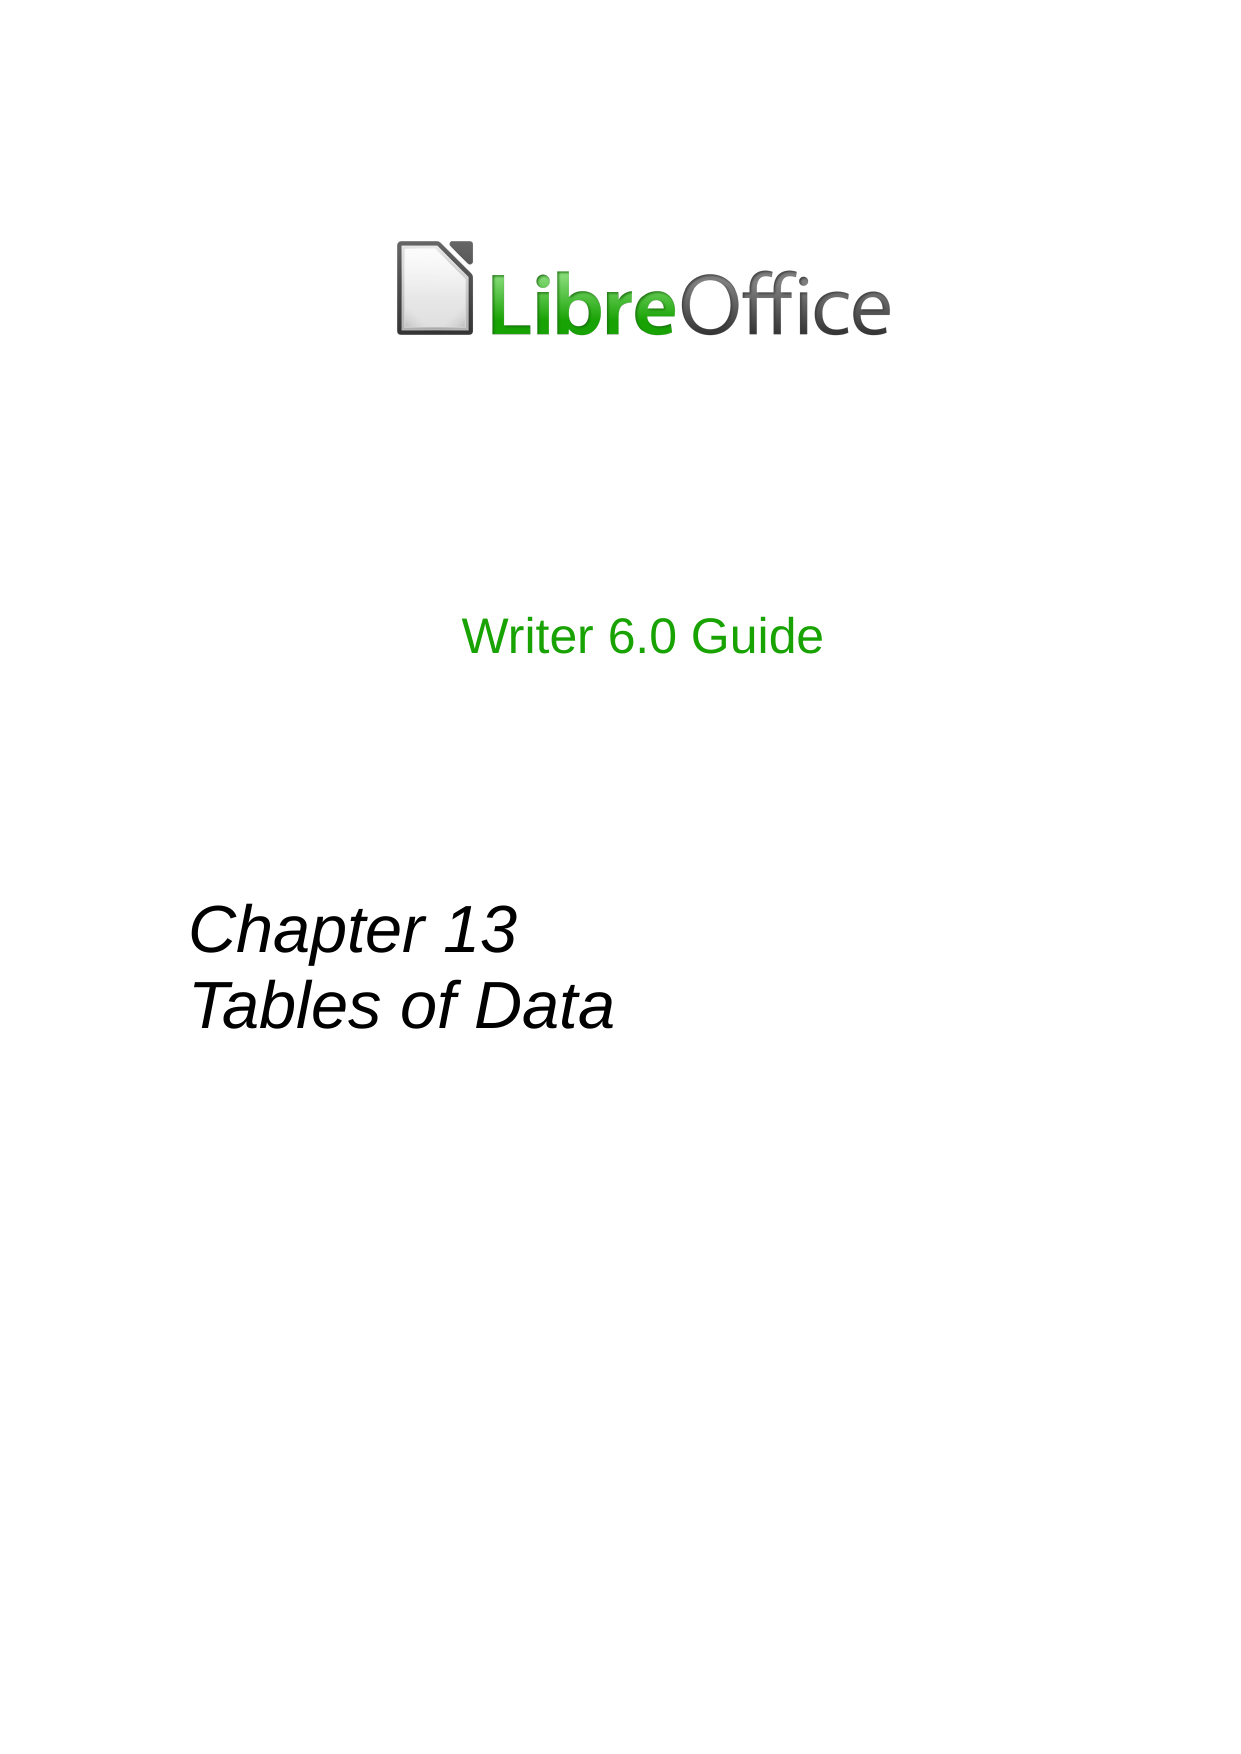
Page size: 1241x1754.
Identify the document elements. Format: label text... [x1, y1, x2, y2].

text Writer 6.0 Guide [188, 607, 1098, 664]
title Chapter 13 Tables of Data [188, 889, 1098, 1043]
picture [392, 236, 893, 342]
